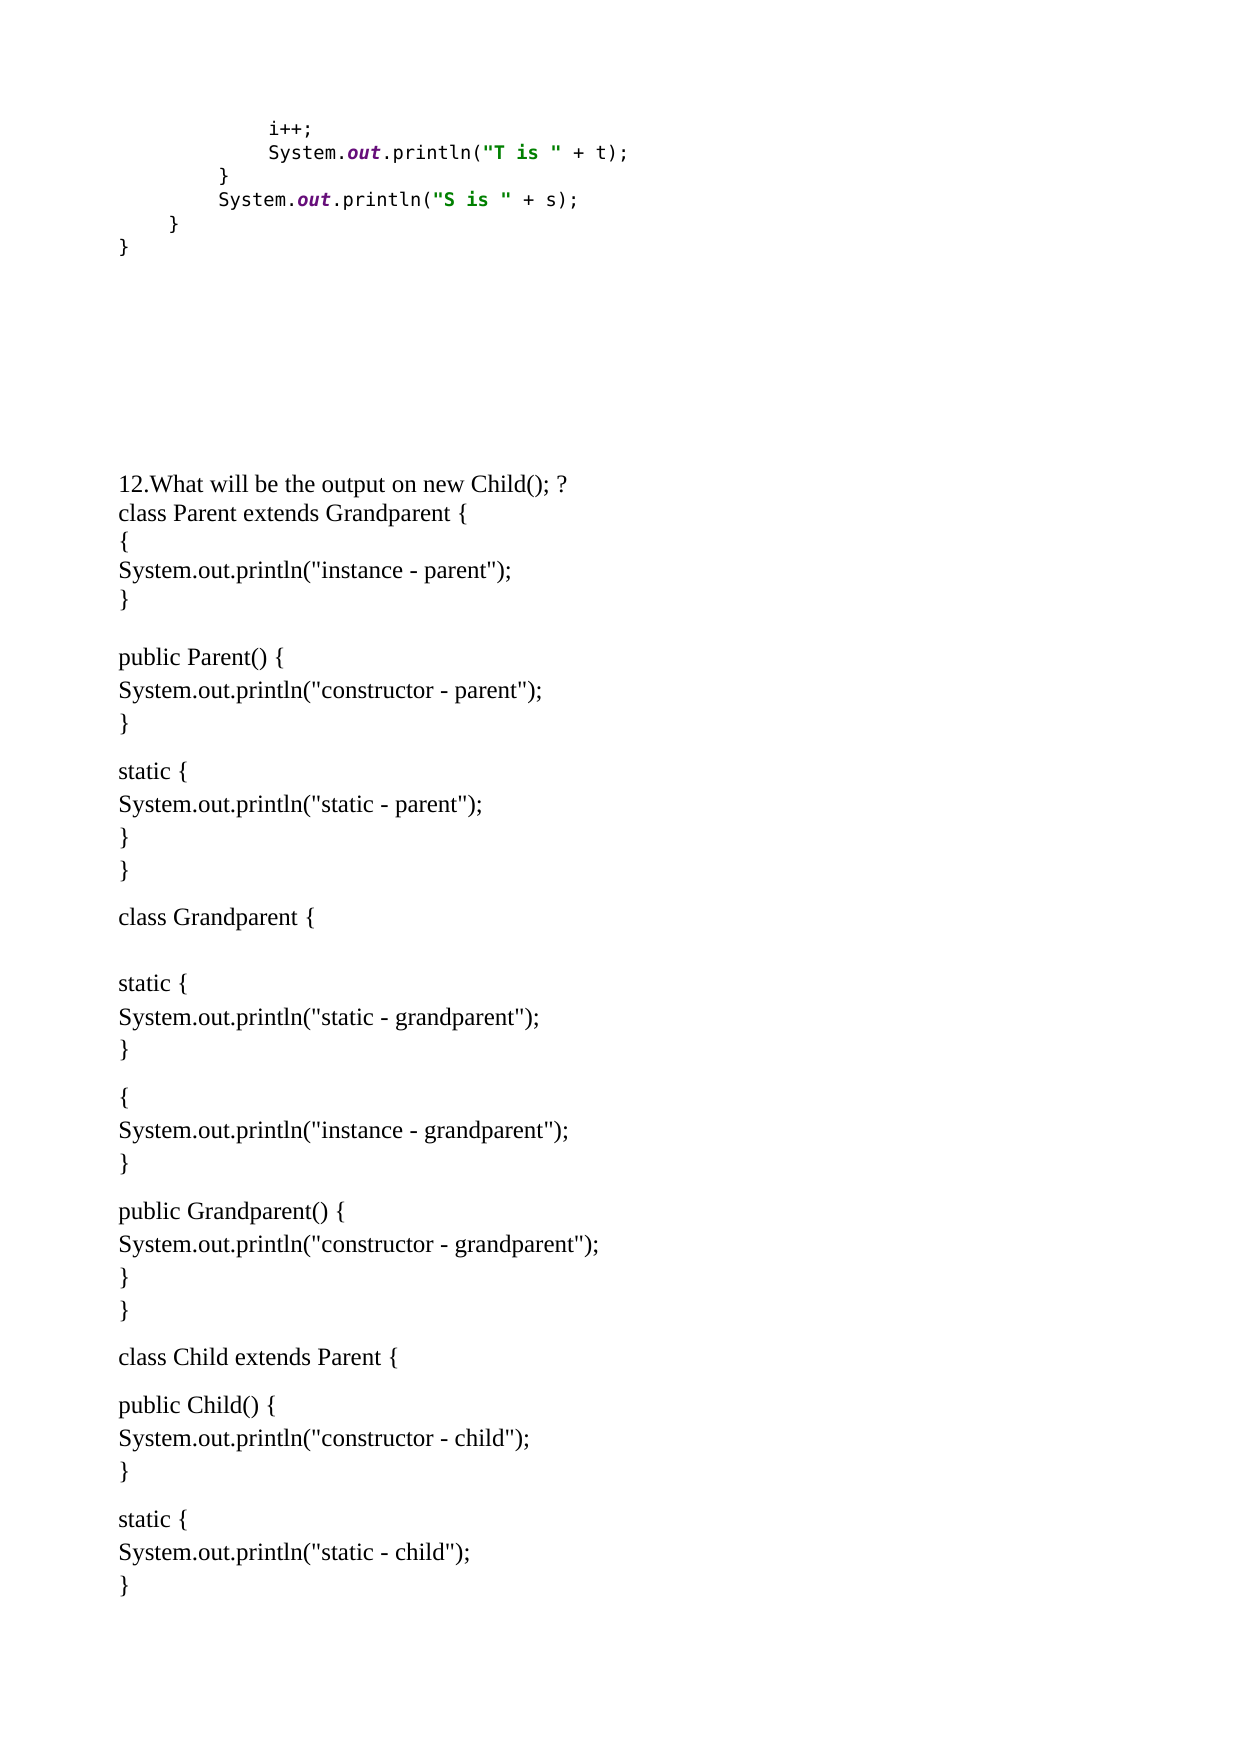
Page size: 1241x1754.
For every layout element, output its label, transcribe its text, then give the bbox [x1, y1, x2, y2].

text class Grandparent { static { System.out.println("static - grandparent"); } [118, 902, 1122, 1063]
text public Parent() { System.out.println("constructor - parent"); } [118, 642, 1122, 737]
text 12.What will be the output on new Child(); ? class Parent extends Grandparent { { System.out.println("instance - parent"); } [118, 469, 1122, 613]
text i++; [118, 118, 1122, 142]
text public Child() { System.out.println("constructor - child"); } [118, 1390, 1122, 1485]
text static { System.out.println("static - child"); } [118, 1504, 1122, 1598]
text public Grandparent() { System.out.println("constructor - grandparent"); } } [118, 1196, 1122, 1324]
text System.out.println("T is " + t); [118, 142, 1122, 165]
text } [118, 236, 1122, 258]
text static { System.out.println("static - parent"); } } [118, 756, 1122, 884]
text } [118, 165, 1122, 189]
text class Child extends Parent { [118, 1342, 1122, 1371]
text { System.out.println("instance - grandparent"); } [118, 1082, 1122, 1177]
text System.out.println("S is " + s); [118, 189, 1122, 213]
text } [118, 213, 1122, 236]
